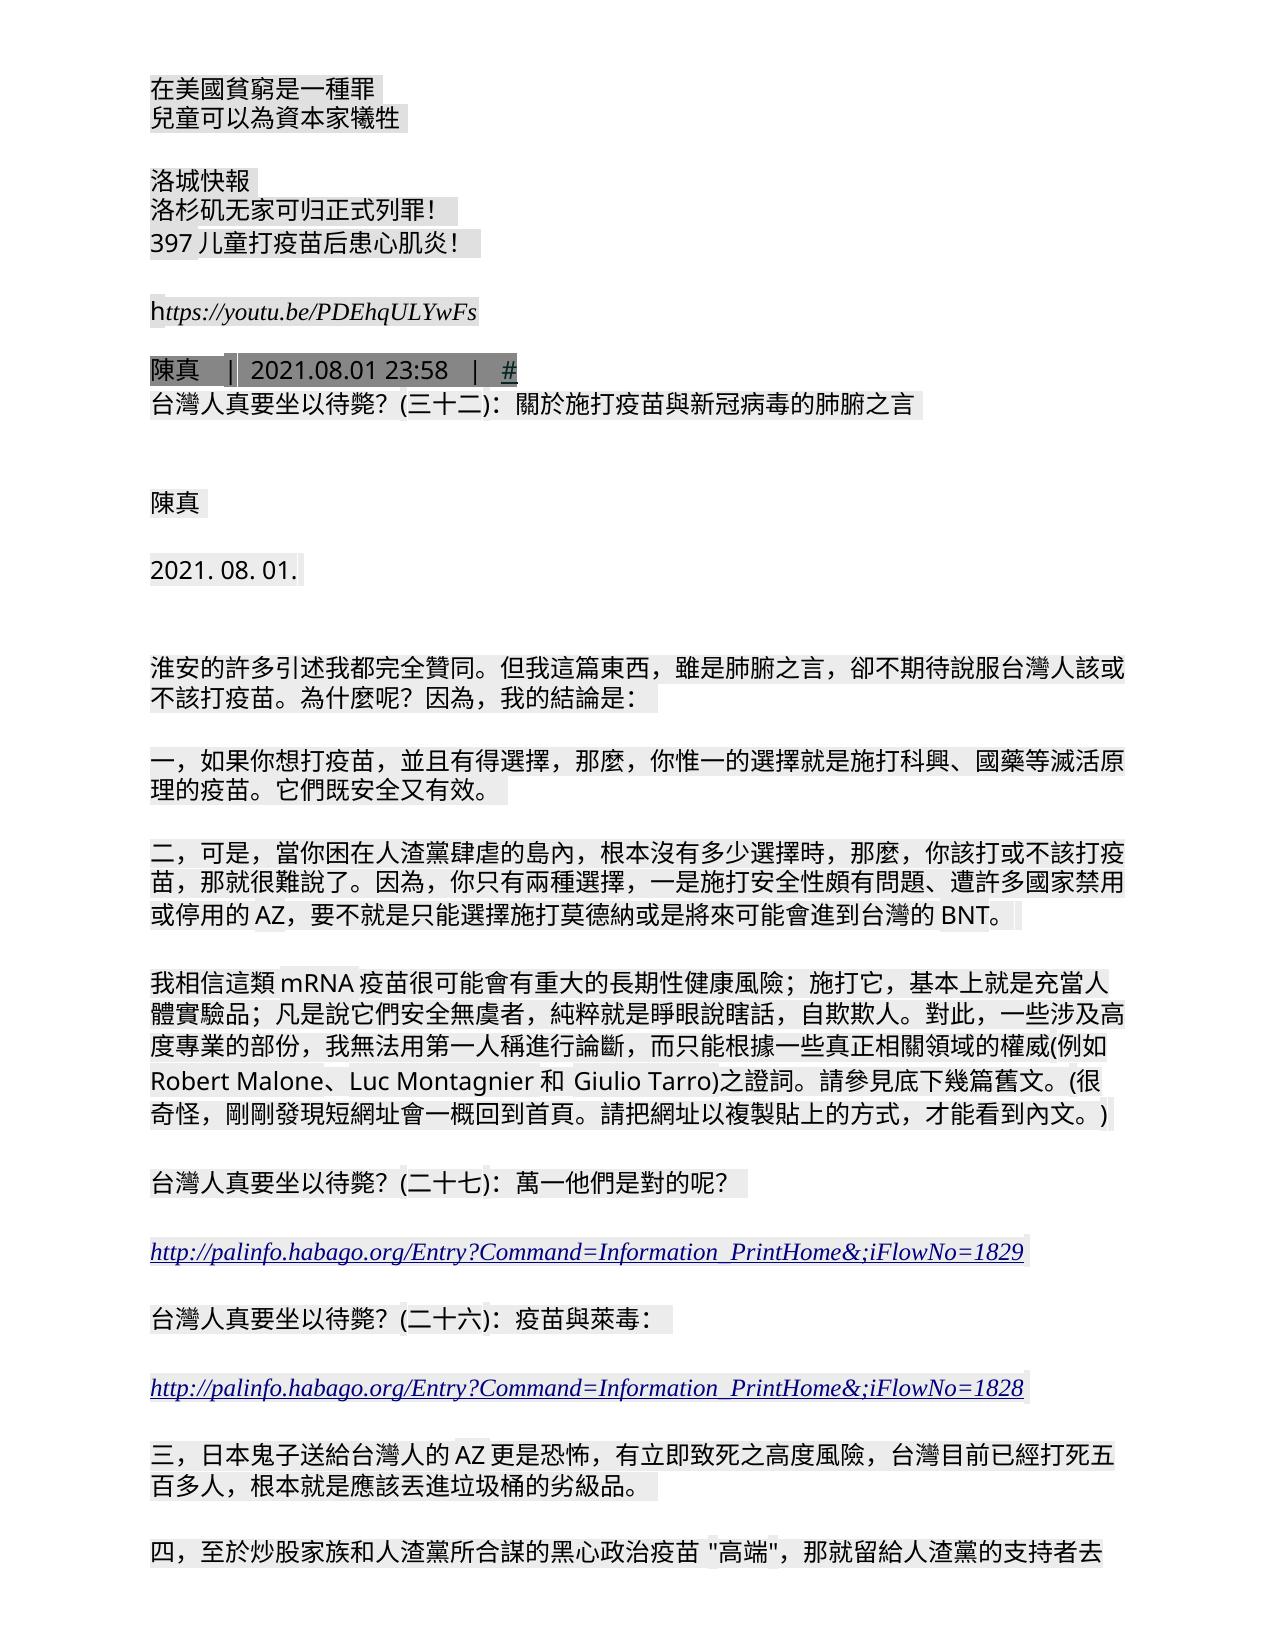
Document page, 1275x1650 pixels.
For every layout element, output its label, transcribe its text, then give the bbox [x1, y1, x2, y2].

text 陳真 | 2021.08.01 23:58 | # [150, 353, 1125, 387]
text 在美國貧窮是一種罪 兒童可以為資本家犧牲 洛城快報 洛杉矶无家可归正式列罪！ 397儿童打疫苗后患心肌炎！ https://youtu.be/PDEhqULYwFs [150, 75, 1125, 328]
text 台灣人真要坐以待斃？(三十二)：關於施打疫苗與新冠病毒的肺腑之言 陳真 2021. 08. 01. 淮安的許多引述我都完全贊同。但我這篇東西，雖是肺腑之言，卻不期待說服台灣人該或不該打疫苗。為什麼呢？因為，我的結論是： 一，如果你想打疫苗，並且有得選擇，那麼，你惟一的選擇就是施打科興、國藥等滅活原理的疫苗。它們既安全又有效。 二，可是，當你困在人渣黨肆虐的島內，根本沒有多少選擇時，那麼，你該打或不該打疫苗，那就很難說了。因為，你只有兩種選擇，一是施打安全性頗有問題、遭許多國家禁用或停用的AZ，要不就是只能選擇施打莫德納或是將來可能會進到台灣的BNT。 我相信這類mRNA疫苗很可能會有重大的長期性健康風險；施打它，基本上就是充當人體實驗品；凡是說它們安全無虞者，純粹就是睜眼說瞎話，自欺欺人。對此，一些涉及高度專業的部份，我無法用第一人稱進行論斷，而只能根據一些真正相關領域的權威(例如Robert Malone、Luc Montagnier 和 Giulio Tarro)之證詞。請參見底下幾篇舊文。(很奇怪，剛剛發現短網址會一概回到首頁。請把網址以複製貼上的方式，才能看到內文。) 台灣人真要坐以待斃？(二十七)：萬一他們是對的呢？ http://palinfo.habago.org/Entry?Command=Information_PrintHome&;iFlowNo=1829 台灣人真要坐以待斃？(二十六)：疫苗與萊毒： http://palinfo.habago.org/Entry?Command=Information_PrintHome&;iFlowNo=1828 三，日本鬼子送給台灣人的AZ更是恐怖，有立即致死之高度風險，台灣目前已經打死五百多人，根本就是應該丟進垃圾桶的劣級品。 四，至於炒股家族和人渣黨所合謀的黑心政治疫苗 "高端"，那就留給人渣黨的支持者去打吧。在它連二期都沒解盲卻通過 (按照劇本演出的) 所謂 "審查" 之前，居然已經開始生產，而且不良率居然高達八成二，真的是它媽的有夠黑心無恥到極點。 五，我並不相信關於透過疫苗來削減世界人口的說法。但是，如果有人說西方社會之疫苗工業純粹是一種 "科學"，那就是在胡說八道。它確實有著某種科學外衣，但這套科學外衣乃是為政治、為私人資本所服務。也就是說，先有了私利，先有了分贓政治，然後才有所謂科學；其所謂科學，基本上不可能違反私人資本與政治圖謀的龐大利益。 這就跟臨床與藥物的本質一樣，當某個藥品或產品或作法具有龐大利益時，它就會被控制著主流資訊的權勢者宣傳為 "必要" 作法或必需品，宣傳為一種主流治療或必要應對程序。 這並非說那些藥物或治療與處置方式全是假的，而是說，這些東西的所謂科學性質往往有著某種非關科學的利益前提。透過主流媒體的掌控，它就會取得所謂合法地位，披上一層理性與科學外衣。但是事實上，這層所謂 "科學理性" 之內涵往往有著各種刻意被忽略的疑點與風險；為了謀取最大利益，這類質疑就會遭到消音或抹黑與攻擊，或是司法制裁。 當私人資本全盤掌控所謂國家機器與主流媒體時，必然會走向這樣一種 "科學為資本服務" 的死胡同，西方國家之生技或疫苗產業，往往就是這麼一回事。 再說一遍，我並不是說這些東西全是假科學。它們依舊是科學，但是，這樣一種科學卻服膺於政治與私人資本，藉以虛構一種儼然無可質疑的科學假象，甚至成為所謂理性的惟一內涵；凡有質疑者或另類作法，就會遭到消音與攻擊、抹黑與懲罰。 六，基本上，我不確定青少年與幼童是否真的需要施打疫苗。 七，理想上，若要施打疫苗，就應該選擇科興或國藥等傳統滅活疫苗。特別是兒童與青少年，若要施打疫苗，也只有科興與國藥是惟一相對比較安全的。但在島內現實上，除非大陸趕緊統一台灣，否則你根本打不到這類疫苗。這時候，你只好在染病風險與施打疫苗的風險兩者之中，自行判斷該不該施打那些很可能有長期重大健康風險的疫苗，例如AZ、BNT與莫德納。 八，因為我是醫生，屬第一線人員，被迫打了莫德納，其實非常後悔。但我若拒絕施打，我所屬的醫院將會遭到高雄市衛生局幾百萬元的罰款，而我個人也會因此遭到幾萬元的連續性處罰。 我常想著自己被迫施打莫德納疫苗一事，感覺很挫折，因為我從沒想過自己對自己的身體居然有朝一日喪失了自主權，被迫去做一些很可能傷害自己健康、而且很可能會在將來出現重大問題的錯誤醫療。之所以 "被迫" 的原因，除了我是第一線臨床醫生之外，另一個原因是，我若不去施打這類很可能有重大危害的疫苗，將來若要出國，恐怕根本難以成行。 九，我常想著戰爭的事。如果你對於國際上的事跟我了解得一樣多，你必然也會跟我一樣，經常想著戰爭何時來臨以及如何因應。我的挫折感就來自於我從沒料到戰爭不但已經來了，而且我竟然已成為它的犧牲品，付出健康風險的重大代價。 十，從許多例子，例如美國侵略阿富汗、利比亞、伊拉克與敘利亞等等等，你可以發現美國在過去二、三十年來的一項戰爭操作模式就是：在它發動大規模的軍事戰爭之前，事實上都有著一整套長達至少十多年的戰爭計劃，按照既定劇本進行，一點一滴地破壞侵略對象的各項國力，包括破壞其公衛設施，並且透過鋪天蓋地的主流媒體之宣傳戰，營造一種 "必須予以消滅以維護民主自由與人權" 的假象。 十一，我曾寫過十多篇系列文章叫做 "生物武器：一個更陰暗的未來"： https://bit.ly/3lcc8PM 我相信新冠病毒就是美國釋放的生物武器。我知道一般人或是那些自以為很理性的人絕不會相信。但是，在你信或不信之前，如果你真的相信理性，是不是應該好好去研究一番？至少先把我寫的那些東西仔仔細細看過一遍，然後請你告訴我，如何可能得出 "新冠病毒不是生物武器" 的結論？難道那無數的巧合全都只是巧合？ 事實上，我那十幾篇文字只不過寫了冰山一角。我所知道的資料，遠比我所寫出的要多得多，但我後來沒有繼續寫下去是因為覺得寫這類東西很累，時間太少，資料太多。若真要寫，恐怕得用好幾本書的厚度來寫，才不會掛一漏萬。 在我寫那些文章的當時，很少人相信 "新冠病毒是生物武器" 的說法，把它貶為好像是什麼腦殘的陰謀論。但是，時至今日，這項說法卻已經慢慢成為一種高度可能性，成為中美之間的政治攻防。 我不會因為政治立場而把箭頭獨斷地指向美國，我之所以認定新冠病毒乃是美國所為，完全是根據三十多年來閱讀過無數的資料與證據。 世界衛生組織在中國調查了那麼久，前後兩輪的現場調查，中方每次都坦然面對，始終無法找到新冠病毒和武漢生物實驗室的一絲相關性。但是，美國卻完全禁止外界過問嫌疑最大的 Fort Detrick 生物武器實驗室，更不用說遍佈全球、團團圍住中俄、高達兩百多個生物武器實驗室，完全不受監督。 十二，各位知道韓國在兩個月前爆發一波波群眾抗爭的衝突事件嗎？ (台灣媒體幾乎全部消音) 抗爭原因是韓國媒體揭露美軍在韓國釜山等地設立了四座祕密生化武器實驗室。各位看過 "屍速列車" 吧？那不僅僅是電影，而是現實。事實上，台灣也一直都在偷偷從事生化武器研究，背後技術主導者就是美國，一如當年美國之扶植海珊政權，協助其發展生化武器來對付伊朗一樣。 十三，很多國家都有生化武器。這東西對人類的生存威脅性非常大，因此，1975 年通過一個國際《禁止生物武器公約》(Biological Weapons Convention)，簡稱BWC，一共183 個締約國。但是，光是簽署條約沒有用，最重要的是有效的查核機制之建立。 兩年前(2019年) 的12月3日，183個締約國在日內瓦舉行大會，各會員國一致主張應進行全球談判，擬定一份旨在加強查核機制的議定書，切實針對各國生化武器實驗室進行查核，建立防擴散體系與標準，特別是嚴禁關於很有可能毀滅特定族群甚至整個人類的基因武器的研發。 這項提議，早在八零年代就不斷提出，182 個國家都一致同意，惟有一個國家始終反對並百般威脅與阻撓，那就是美國。美國反對查核的理由是，國際查核機制將「威脅美國國家利益和商業機密」。面對各國對於美國Fort Detrick 生物武器實驗室的質疑聲浪，這幾天，美方再度表明絕不可能接受調查。 結論是： 1，我不敢勸別人該或不該施打疫苗。我能說的是，關於施打疫苗的各項主流說法明顯偏頗，十分可議，真相被刻意掩飾與阻撓。 2，人渣黨長年以來瘋狂貪污，為所欲為，無所忌憚，毫無底限可言。但是，該黨極其詭異的瘋狂阻擋疫苗行徑，以及毫無遮掩地護航黑心高端疫苗，絕非只是出於貪瀆動機 (畢竟人渣黨撈錢的管道多得是)，而顯然是由美國所主導的一項政治圖謀。目的為何，不得而知。 3，新冠病毒極有可能不是天災，而是人禍，是戰爭的一部份。 4，生化武器戰爭並非科幻電影，而是迫在眉睫的人類生存風險，美國正在這條末日道路上瘋狂加速進行。 5，台灣、韓國與日本等等，全是美國這項對華生化戰爭計劃的一環。台灣人若仍執意認賊作父，多行不義，終將萬劫不復。 [150, 387, 1125, 1569]
